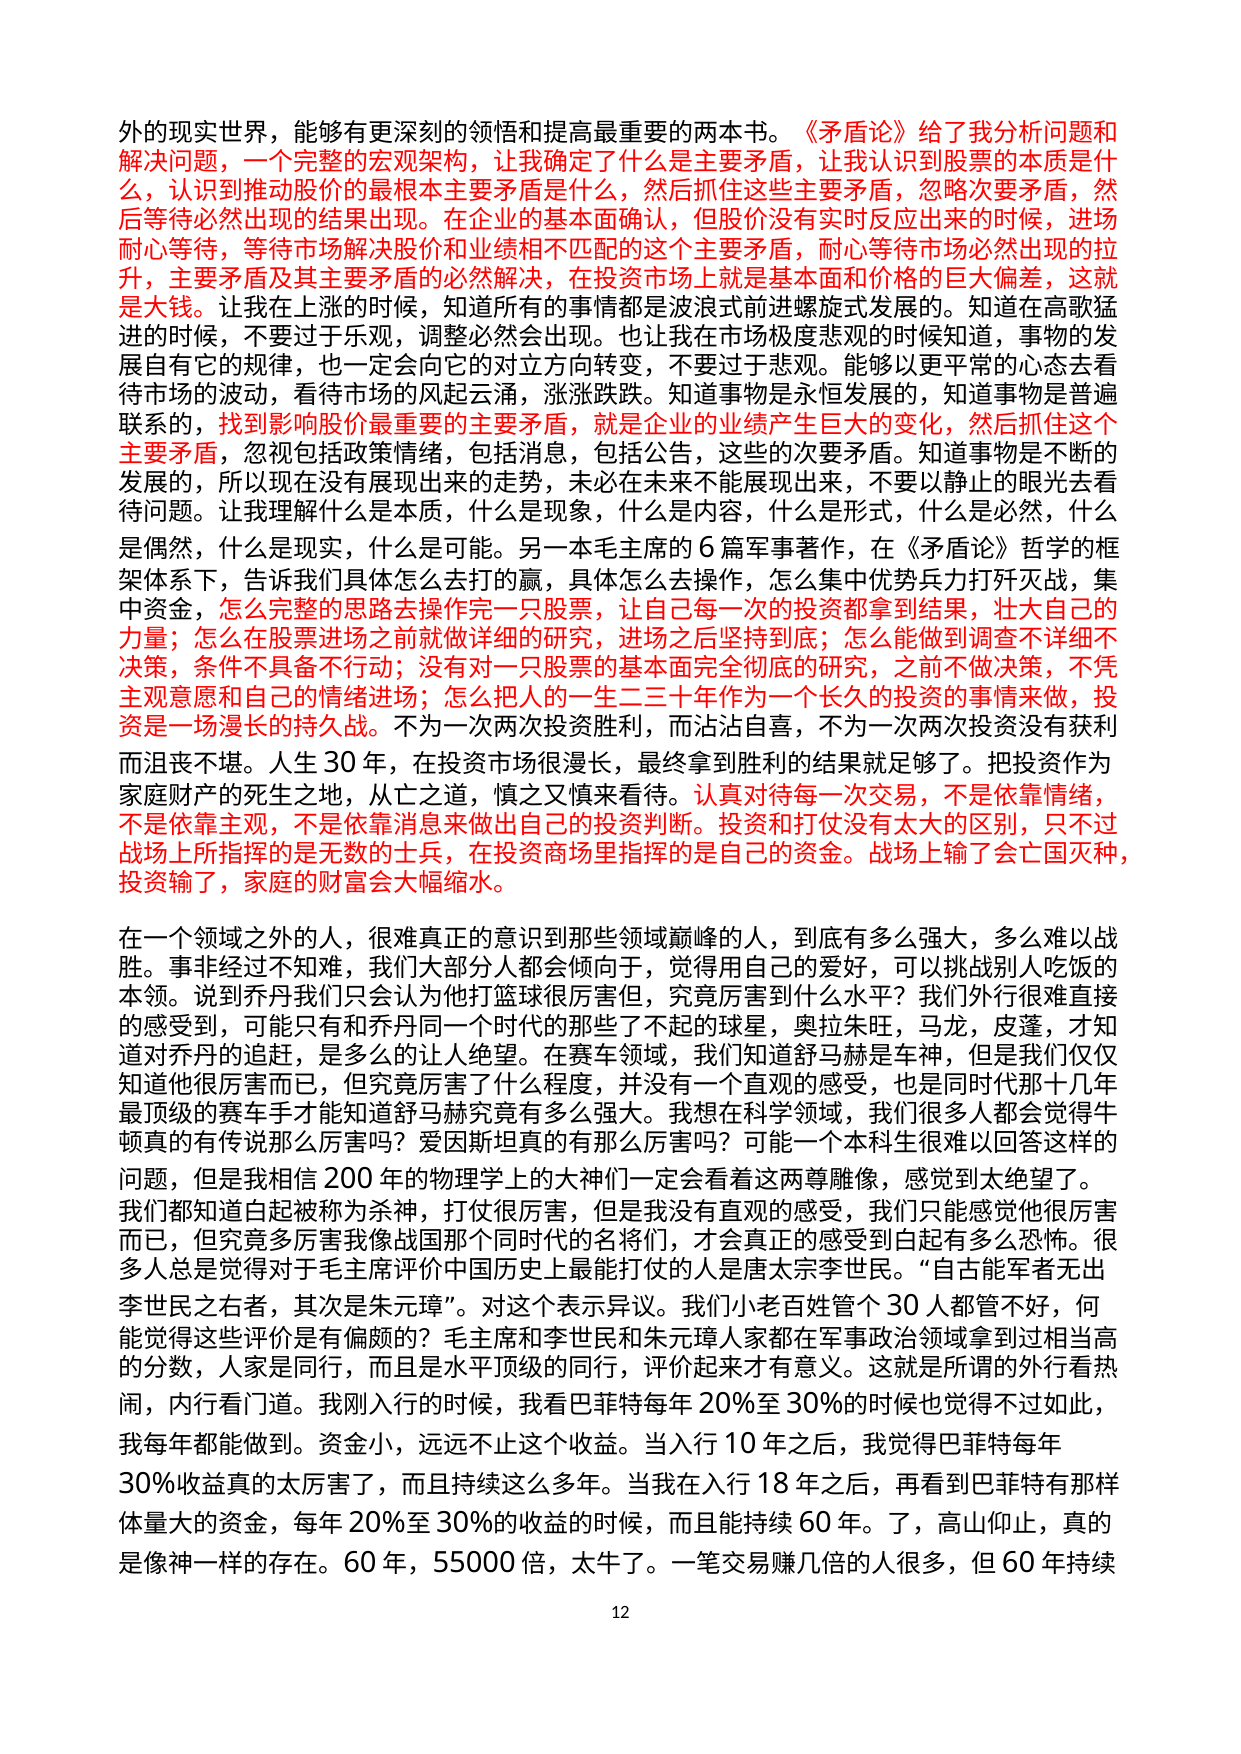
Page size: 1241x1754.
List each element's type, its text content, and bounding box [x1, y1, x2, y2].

text 对你交易提升最大的一本书是什么？我觉得是毛主席的六篇哲学文章和五篇军事文章，有的人觉得我的回答是抖机灵。但是事实却是真的如此，这几篇文章是让我对投资，包括投资之外的现实世界，能够有更深刻的领悟和提高最重要的两本书。《矛盾论》给了我分析问题和解决问题，一个完整的宏观架构，让我确定了什么是主要矛盾，让我认识到股票的本质是什么，认识到推动股价的最根本主要矛盾是什么，然后抓住这些主要矛盾，忽略次要矛盾，然后等待必然出现的结果出现。在企业的基本面确认，但股价没有实时反应出来的时候，进场耐心等待，等待市场解决股价和业绩相不匹配的这个主要矛盾，耐心等待市场必然出现的拉升，主要矛盾及其主要矛盾的必然解决，在投资市场上就是基本面和价格的巨大偏差，这就是大钱。让我在上涨的时候，知道所有的事情都是波浪式前进螺旋式发展的。知道在高歌猛进的时候，不要过于乐观，调整必然会出现。也让我在市场极度悲观的时候知道，事物的发展自有它的规律，也一定会向它的对立方向转变，不要过于悲观。能够以更平常的心态去看待市场的波动，看待市场的风起云涌，涨涨跌跌。知道事物是永恒发展的，知道事物是普遍联系的，找到影响股价最重要的主要矛盾，就是企业的业绩产生巨大的变化，然后抓住这个主要矛盾，忽视包括政策情绪，包括消息，包括公告，这些的次要矛盾。知道事物是不断的发展的，所以现在没有展现出来的走势，未必在未来不能展现出来，不要以静止的眼光去看待问题。让我理解什么是本质，什么是现象，什么是内容，什么是形式，什么是必然，什么是偶然，什么是现实，什么是可能。另一本毛主席的6篇军事著作，在《矛盾论》哲学的框架体系下，告诉我们具体怎么去打的赢，具体怎么去操作，怎么集中优势兵力打歼灭战，集中资金，怎么完整的思路去操作完一只股票，让自己每一次的投资都拿到结果，壮大自己的力量；怎么在股票进场之前就做详细的研究，进场之后坚持到底；怎么能做到调查不详细不决策，条件不具备不行动；没有对一只股票的基本面完全彻底的研究，之前不做决策，不凭主观意愿和自己的情绪进场；怎么把人的一生二三十年作为一个长久的投资的事情来做，投资是一场漫长的持久战。不为一次两次投资胜利，而沾沾自喜，不为一次两次投资没有获利而沮丧不堪。人生30年，在投资市场很漫长，最终拿到胜利的结果就足够了。把投资作为家庭财产的死生之地，从亡之道，慎之又慎来看待。认真对待每一次交易，不是依靠情绪，不是依靠主观，不是依靠消息来做出自己的投资判断。投资和打仗没有太大的区别，只不过战场上所指挥的是无数的士兵，在投资商场里指挥的是自己的资金。战场上输了会亡国灭种，投资输了，家庭的财富会大幅缩水。 [118, 118, 1122, 897]
text 在一个领域之外的人，很难真正的意识到那些领域巅峰的人，到底有多么强大，多么难以战胜。事非经过不知难，我们大部分人都会倾向于，觉得用自己的爱好，可以挑战别人吃饭的本领。说到乔丹我们只会认为他打篮球很厉害但，究竟厉害到什么水平？我们外行很难直接的感受到，可能只有和乔丹同一个时代的那些了不起的球星，奥拉朱旺，马龙，皮蓬，才知道对乔丹的追赶，是多么的让人绝望。在赛车领域，我们知道舒马赫是车神，但是我们仅仅知道他很厉害而已，但究竟厉害了什么程度，并没有一个直观的感受，也是同时代那十几年最顶级的赛车手才能知道舒马赫究竟有多么强大。我想在科学领域，我们很多人都会觉得牛顿真的有传说那么厉害吗？爱因斯坦真的有那么厉害吗？可能一个本科生很难以回答这样的问题，但是我相信200年的物理学上的大神们一定会看着这两尊雕像，感觉到太绝望了。我们都知道白起被称为杀神，打仗很厉害，但是我没有直观的感受，我们只能感觉他很厉害而已，但究竟多厉害我像战国那个同时代的名将们，才会真正的感受到白起有多么恐怖。很多人总是觉得对于毛主席评价中国历史上最能打仗的人是唐太宗李世民。“自古能军者无出李世民之右者，其次是朱元璋”。对这个表示异议。我们小老百姓管个30人都管不好，何能觉得这些评价是有偏颇的？毛主席和李世民和朱元璋人家都在军事政治领域拿到过相当高的分数，人家是同行，而且是水平顶级的同行，评价起来才有意义。这就是所谓的外行看热闹，内行看门道。我刚入行的时候，我看巴菲特每年20%至30%的时候也觉得不过如此，我每年都能做到。资金小，远远不止这个收益。当入行10年之后，我觉得巴菲特每年30%收益真的太厉害了，而且持续这么多年。当我在入行18年之后，再看到巴菲特有那样体量大的资金，每年20%至30%的收益的时候，而且能持续60年。了，高山仰止，真的是像神一样的存在。60年，55000倍，太牛了。一笔交易赚几倍的人很多，但60年持续 [118, 924, 1122, 1581]
